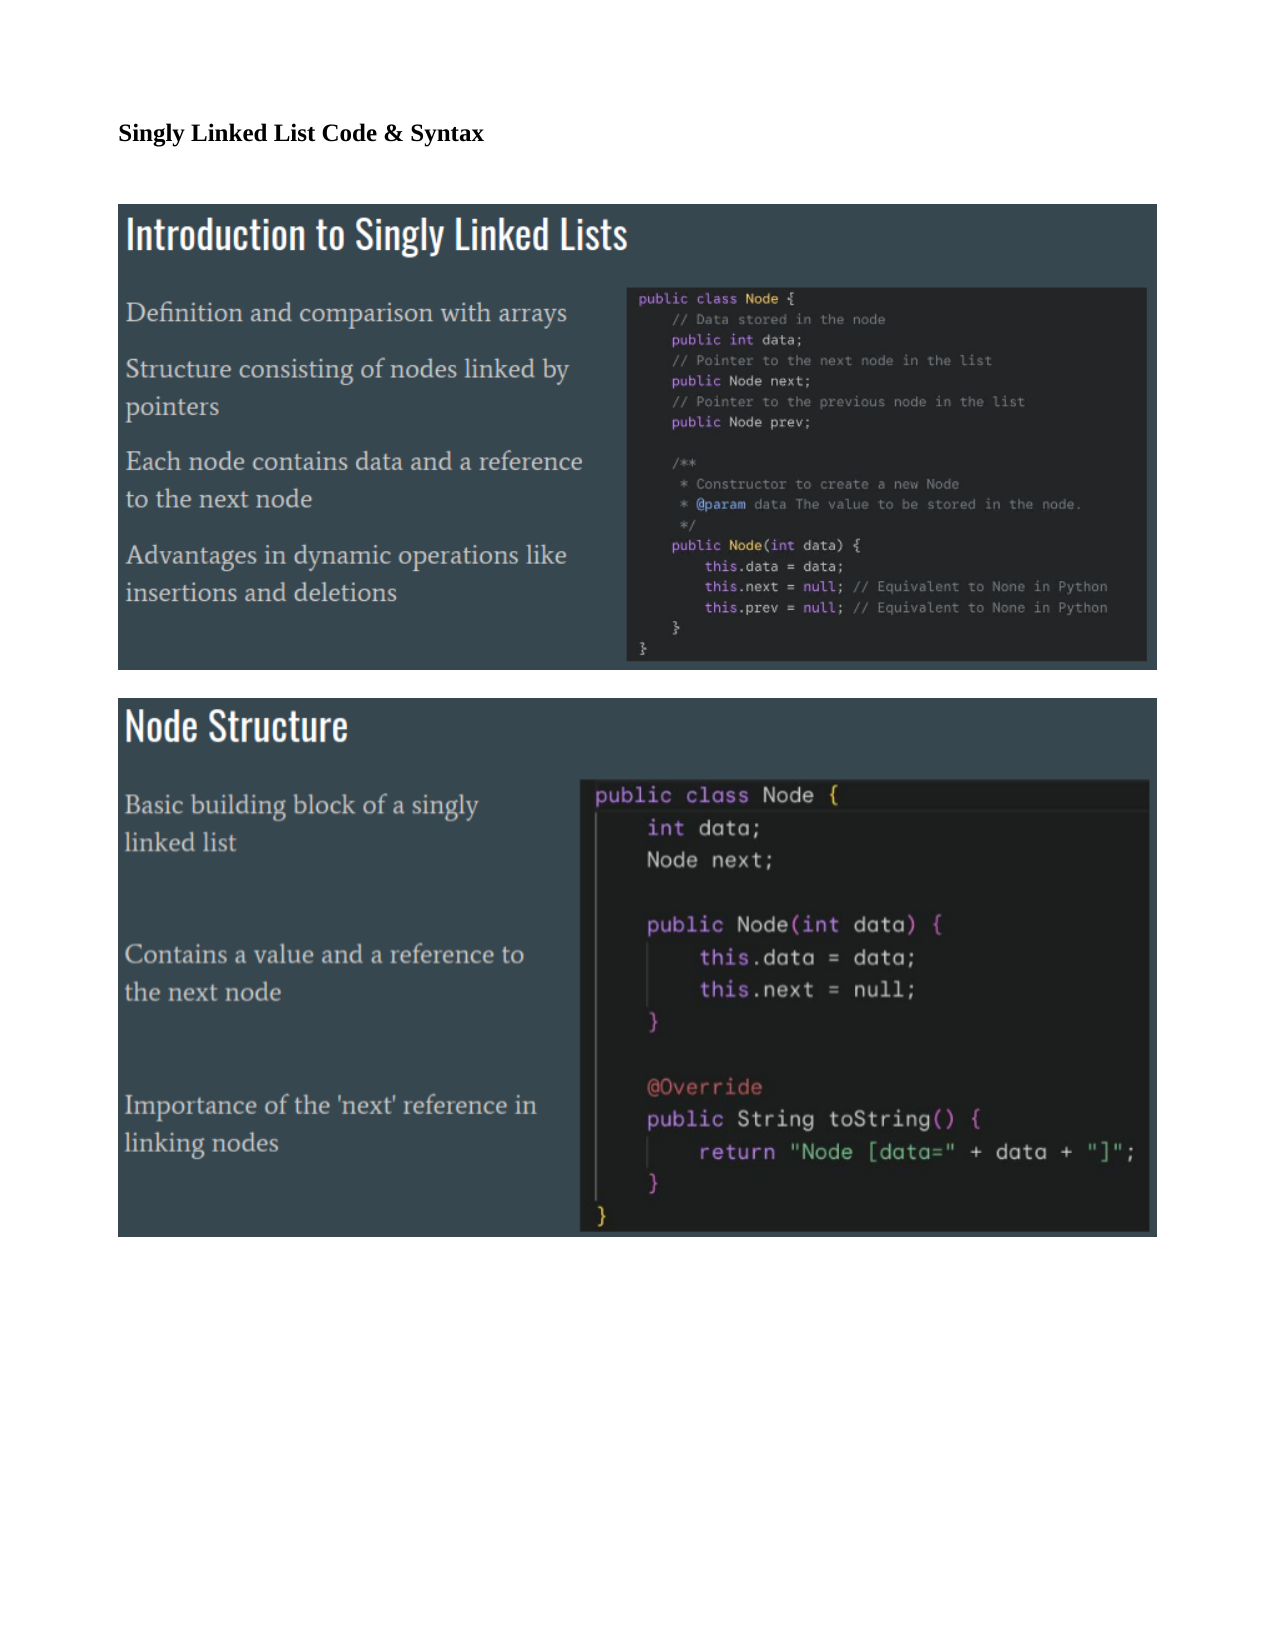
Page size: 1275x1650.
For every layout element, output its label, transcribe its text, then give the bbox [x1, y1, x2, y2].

picture [118, 204, 1157, 670]
picture [118, 698, 1157, 1237]
text Singly Linked List Code & Syntax [118, 118, 1157, 147]
